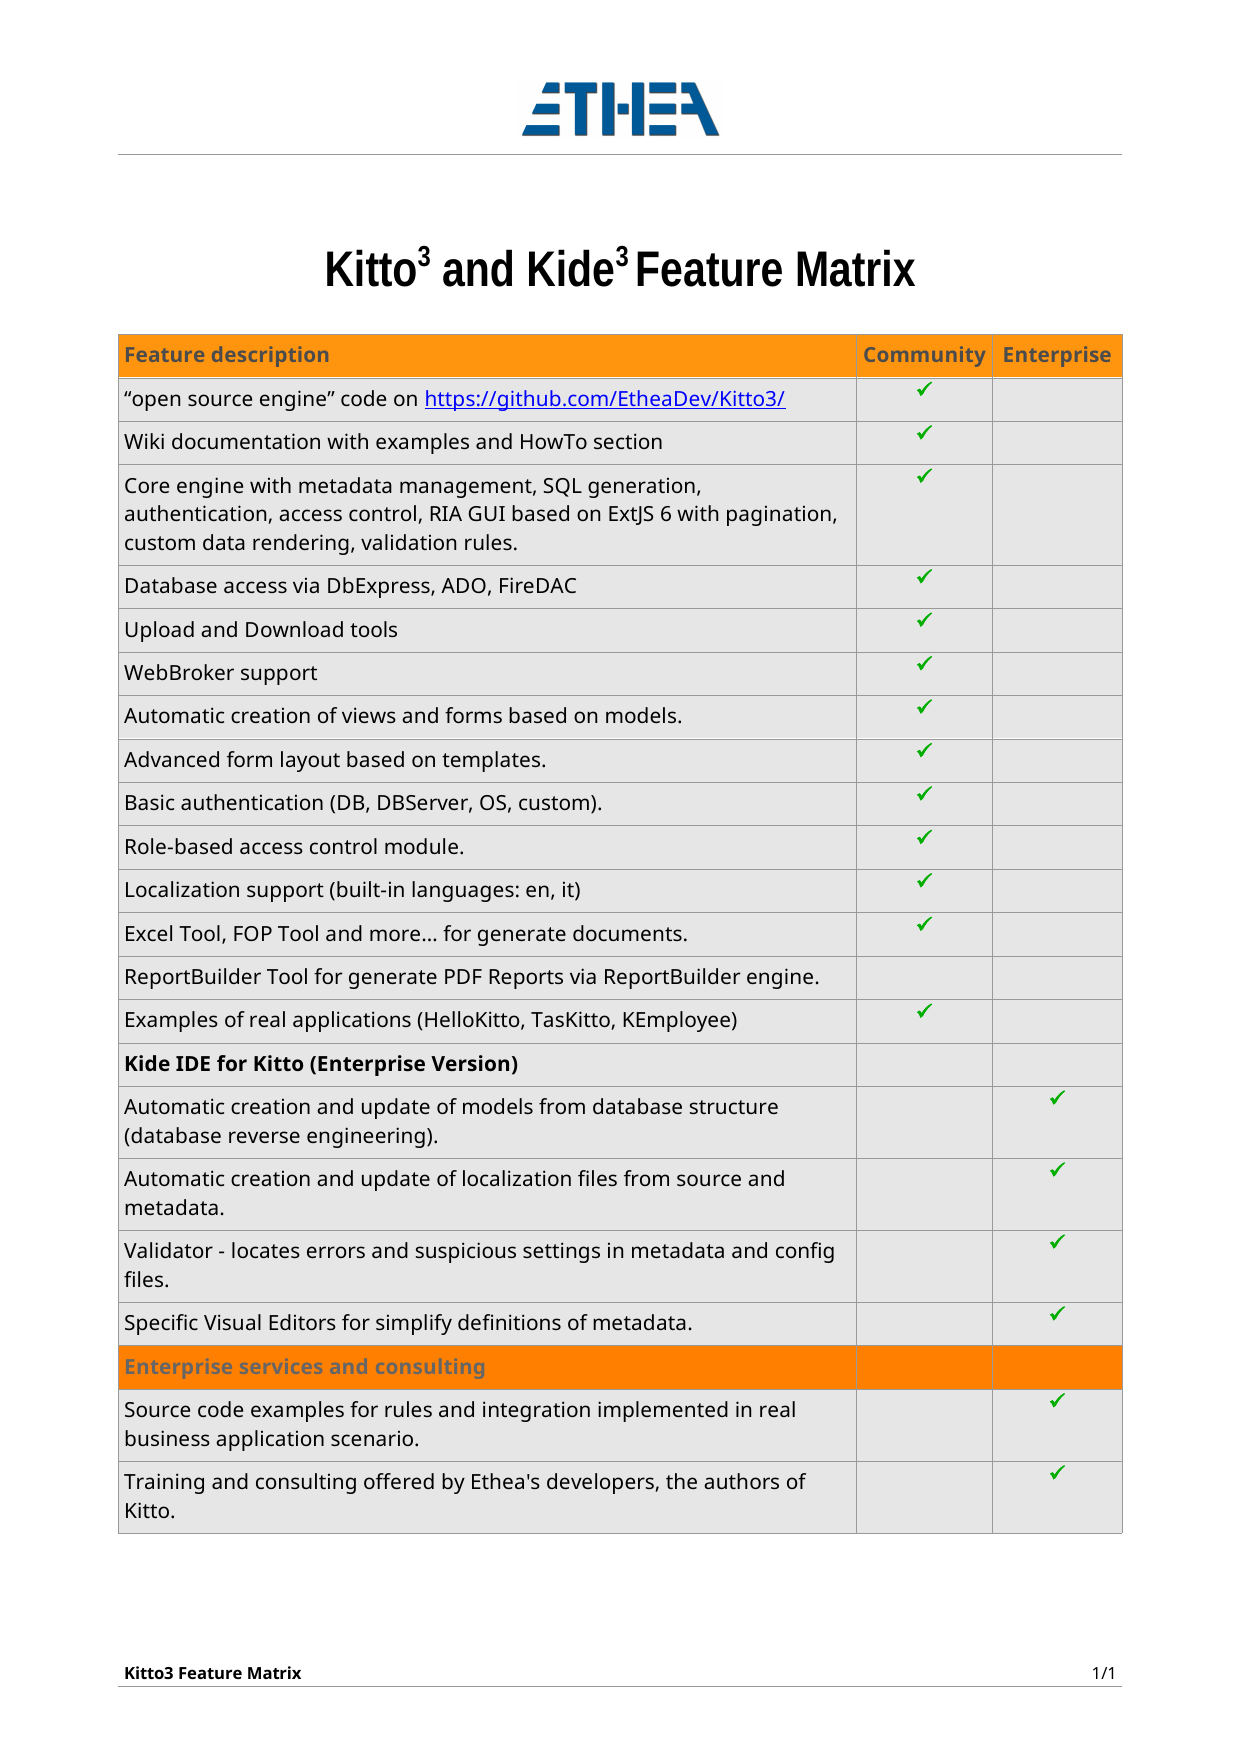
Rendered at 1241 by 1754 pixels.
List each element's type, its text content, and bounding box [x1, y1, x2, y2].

table_cell Source code examples for rules and integration implemented in real business application scenario. [119, 1390, 856, 1461]
table_cell  [993, 1159, 1122, 1230]
table_cell [993, 913, 1122, 956]
table_cell [993, 465, 1122, 565]
table_cell  [993, 1390, 1122, 1461]
table_cell [857, 957, 992, 999]
table_cell  [857, 566, 992, 608]
table_cell [857, 1346, 992, 1389]
table_cell  [857, 783, 992, 825]
table_cell Advanced form layout based on templates. [119, 740, 856, 782]
table_cell  [857, 913, 992, 956]
table_cell ReportBuilder Tool for generate PDF Reports via ReportBuilder engine. [119, 957, 856, 999]
table_cell  [857, 609, 992, 652]
table_cell [993, 422, 1122, 464]
picture [518, 79, 722, 138]
table_cell  [993, 1231, 1122, 1302]
table_cell [857, 1231, 992, 1302]
table_cell [857, 1044, 992, 1086]
table_cell [857, 1087, 992, 1158]
table_cell Specific Visual Editors for simplify definitions of metadata. [119, 1303, 856, 1345]
table_cell Examples of real applications (HelloKitto, TasKitto, KEmployee) [119, 1000, 856, 1043]
table_cell WebBroker support [119, 653, 856, 695]
table_cell Localization support (built-in languages: en, it) [119, 870, 856, 912]
table_cell “open source engine” code on https://github.com/EtheaDev/Kitto3/ [119, 379, 856, 421]
table_cell [993, 379, 1122, 421]
table_header Enterprise [993, 335, 1122, 377]
table_cell [993, 783, 1122, 825]
table_cell  [857, 465, 992, 565]
table_cell  [993, 1087, 1122, 1158]
table_cell  [993, 1303, 1122, 1345]
table_cell [993, 1044, 1122, 1086]
table_cell  [857, 653, 992, 695]
table_cell [857, 1390, 992, 1461]
table_cell  [993, 1462, 1122, 1533]
table_cell [993, 609, 1122, 652]
table_cell [857, 1159, 992, 1230]
table_cell [993, 653, 1122, 695]
table_cell [993, 566, 1122, 608]
table_cell Kide IDE for Kitto (Enterprise Version) [119, 1044, 856, 1086]
table_cell Enterprise services and consulting [119, 1346, 856, 1389]
table_cell Excel Tool, FOP Tool and more… for generate documents. [119, 913, 856, 956]
table_cell Basic authentication (DB, DBServer, OS, custom). [119, 783, 856, 825]
table_cell [993, 1346, 1122, 1389]
table_cell [857, 1303, 992, 1345]
table_cell  [857, 379, 992, 421]
table_cell [993, 1000, 1122, 1043]
table_cell Validator - locates errors and suspicious settings in metadata and config files. [119, 1231, 856, 1302]
table_cell [993, 696, 1122, 738]
table_cell  [857, 870, 992, 912]
table_cell Automatic creation and update of models from database structure (database reverse engineering). [119, 1087, 856, 1158]
table_cell Automatic creation of views and forms based on models. [119, 696, 856, 738]
table_cell  [857, 696, 992, 738]
table_cell Role-based access control module. [119, 826, 856, 869]
table_cell Database access via DbExpress, ADO, FireDAC [119, 566, 856, 608]
table_cell  [857, 422, 992, 464]
table_cell [993, 957, 1122, 999]
table_cell  [857, 1000, 992, 1043]
table_cell  [857, 740, 992, 782]
title Kitto3 and Kide3 Feature Matrix [118, 239, 1122, 296]
table_cell Training and consulting offered by Ethea's developers, the authors of Kitto. [119, 1462, 856, 1533]
table_cell [993, 740, 1122, 782]
table_cell [993, 826, 1122, 869]
table_header Community [857, 335, 992, 377]
table_cell Automatic creation and update of localization files from source and metadata. [119, 1159, 856, 1230]
table_cell Wiki documentation with examples and HowTo section [119, 422, 856, 464]
table_header Feature description [119, 335, 856, 377]
table_cell Upload and Download tools [119, 609, 856, 652]
table_cell Core engine with metadata management, SQL generation, authentication, access control, RIA GUI based on ExtJS 6 with pagination, custom data rendering, validation rules. [119, 465, 856, 565]
table_cell [993, 870, 1122, 912]
table_cell [857, 1462, 992, 1533]
table_cell  [857, 826, 992, 869]
